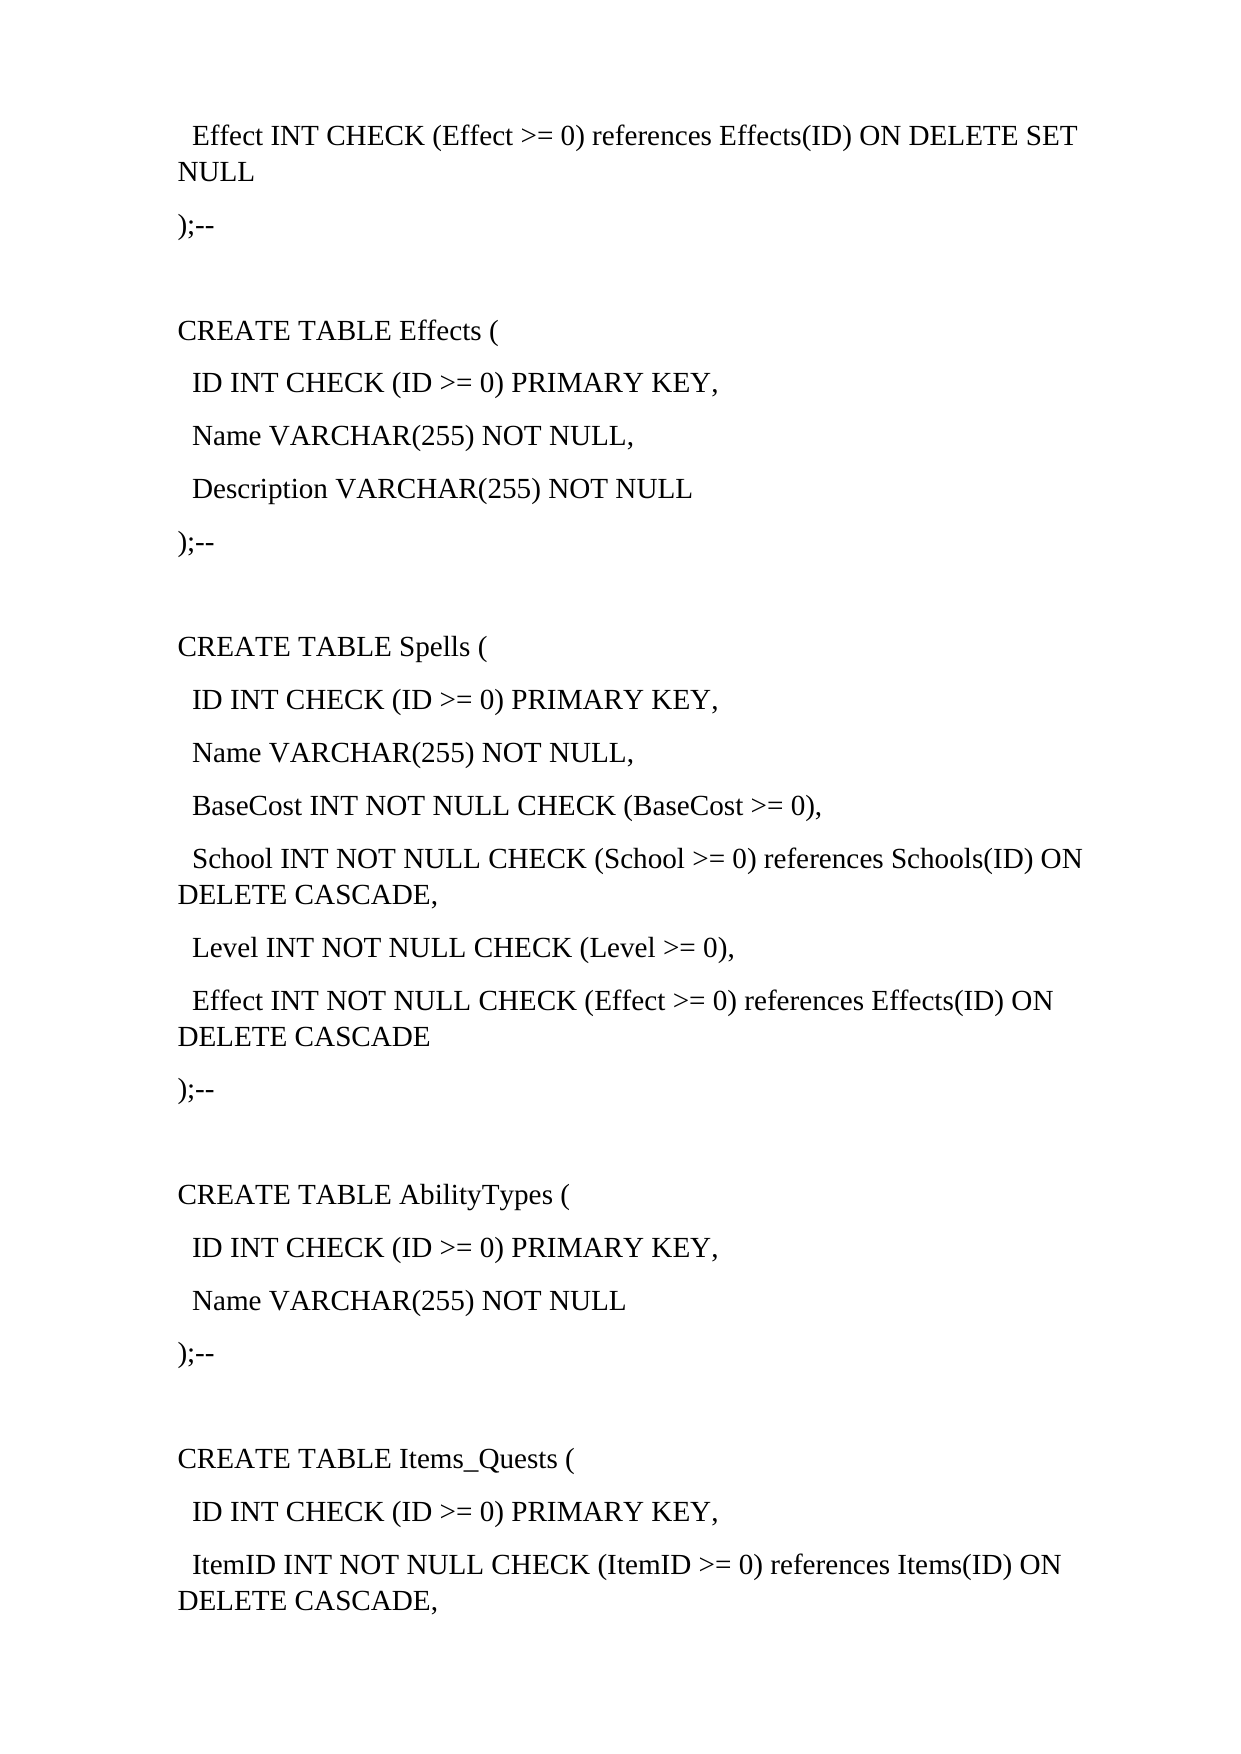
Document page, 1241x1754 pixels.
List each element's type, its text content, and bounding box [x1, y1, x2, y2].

text CREATE TABLE Items_Quests ( [177, 1441, 1152, 1475]
text );-- [177, 207, 1152, 241]
text BaseCost INT NOT NULL CHECK (BaseCost >= 0), [177, 788, 1152, 822]
text Name VARCHAR(255) NOT NULL, [177, 418, 1152, 452]
text ItemID INT NOT NULL CHECK (ItemID >= 0) references Items(ID) ON DELETE CASCADE, [177, 1547, 1152, 1617]
text );-- [177, 1336, 1152, 1369]
text );-- [177, 1072, 1152, 1105]
text );-- [177, 524, 1152, 557]
text Level INT NOT NULL CHECK (Level >= 0), [177, 930, 1152, 963]
text Effect INT NOT NULL CHECK (Effect >= 0) references Effects(ID) ON DELETE CASCADE [177, 983, 1152, 1052]
text ID INT CHECK (ID >= 0) PRIMARY KEY, [177, 1494, 1152, 1528]
text Name VARCHAR(255) NOT NULL, [177, 735, 1152, 769]
text Effect INT CHECK (Effect >= 0) references Effects(ID) ON DELETE SET NULL [177, 118, 1152, 188]
text ID INT CHECK (ID >= 0) PRIMARY KEY, [177, 366, 1152, 399]
text ID INT CHECK (ID >= 0) PRIMARY KEY, [177, 682, 1152, 716]
text CREATE TABLE Spells ( [177, 629, 1152, 663]
text ID INT CHECK (ID >= 0) PRIMARY KEY, [177, 1230, 1152, 1263]
text Name VARCHAR(255) NOT NULL [177, 1283, 1152, 1316]
text Description VARCHAR(255) NOT NULL [177, 471, 1152, 505]
text School INT NOT NULL CHECK (School >= 0) references Schools(ID) ON DELETE CASCADE, [177, 841, 1152, 911]
text CREATE TABLE Effects ( [177, 313, 1152, 346]
text CREATE TABLE AbilityTypes ( [177, 1177, 1152, 1211]
